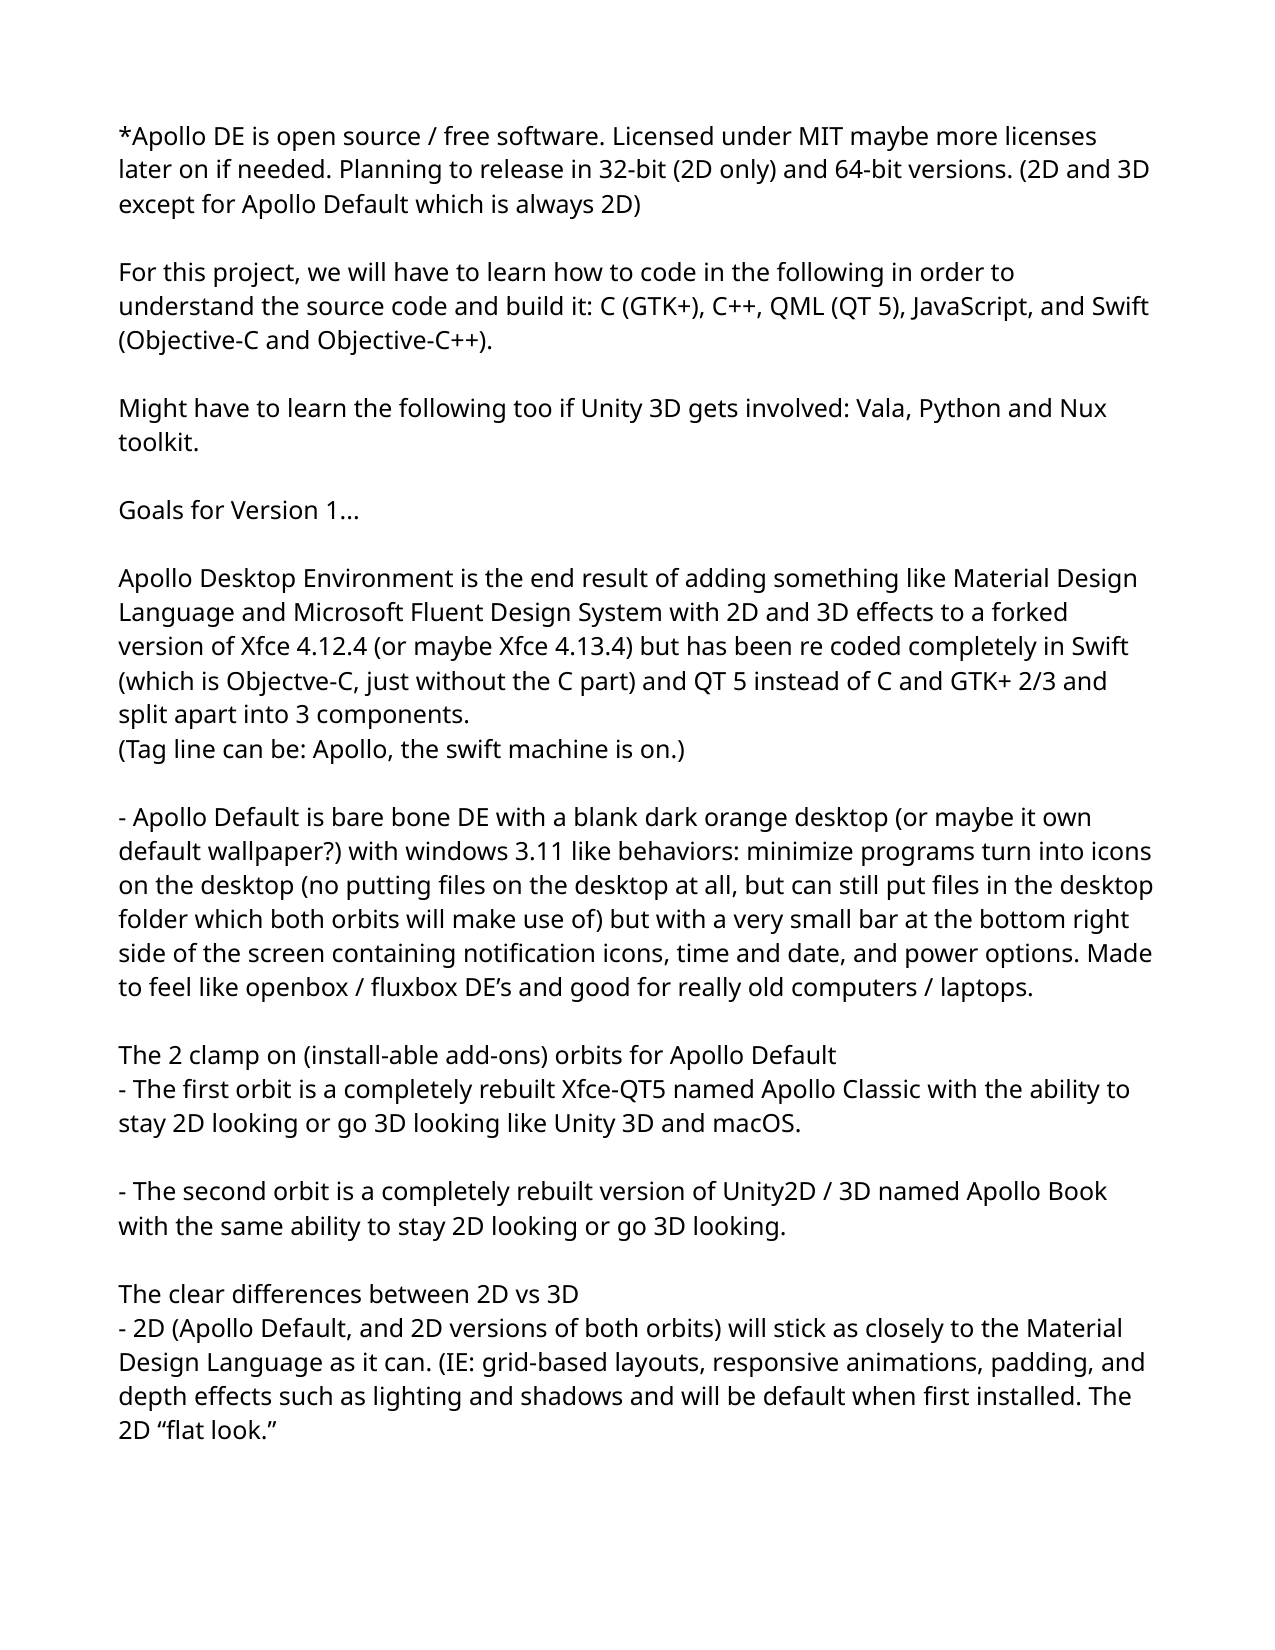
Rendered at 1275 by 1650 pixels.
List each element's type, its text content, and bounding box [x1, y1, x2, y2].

text Might have to learn the following too if Unity 3D gets involved: Vala, Python and Nux toolkit. [118, 391, 1157, 459]
text - 2D (Apollo Default, and 2D versions of both orbits) will stick as closely to the Material Design Language as it can. (IE: grid-based layouts, responsive animations, padding, and depth effects such as lighting and shadows and will be default when first installed. The 2D “flat look.” [118, 1310, 1157, 1447]
text (Tag line can be: Apollo, the swift machine is on.) [118, 731, 1157, 765]
text The clear differences between 2D vs 3D [118, 1276, 1157, 1310]
text Apollo Desktop Environment is the end result of adding something like Material Design Language and Microsoft Fluent Design System with 2D and 3D effects to a forked version of Xfce 4.12.4 (or maybe Xfce 4.13.4) but has been re coded completely in Swift (which is Objectve-C, just without the C part) and QT 5 instead of C and GTK+ 2/3 and split apart into 3 components. [118, 561, 1157, 731]
text - The second orbit is a completely rebuilt version of Unity2D / 3D named Apollo Book with the same ability to stay 2D looking or go 3D looking. [118, 1174, 1157, 1242]
text For this project, we will have to learn how to code in the following in order to understand the source code and build it: C (GTK+), C++, QML (QT 5), JavaScript, and Swift (Objective-C and Objective-C++). [118, 254, 1157, 357]
text - The first orbit is a completely rebuilt Xfce-QT5 named Apollo Classic with the ability to stay 2D looking or go 3D looking like Unity 3D and macOS. [118, 1072, 1157, 1140]
text - Apollo Default is bare bone DE with a blank dark orange desktop (or maybe it own default wallpaper?) with windows 3.11 like behaviors: minimize programs turn into icons on the desktop (no putting files on the desktop at all, but can still put files in the desktop folder which both orbits will make use of) but with a very small bar at the bottom right side of the screen containing notification icons, time and date, and power options. Made to feel like openbox / fluxbox DE’s and good for really old computers / laptops. [118, 799, 1157, 1004]
text *Apollo DE is open source / free software. Licensed under MIT maybe more licenses later on if needed. Planning to release in 32-bit (2D only) and 64-bit versions. (2D and 3D except for Apollo Default which is always 2D) [118, 118, 1157, 220]
text The 2 clamp on (install-able add-ons) orbits for Apollo Default [118, 1038, 1157, 1072]
text Goals for Version 1... [118, 493, 1157, 527]
